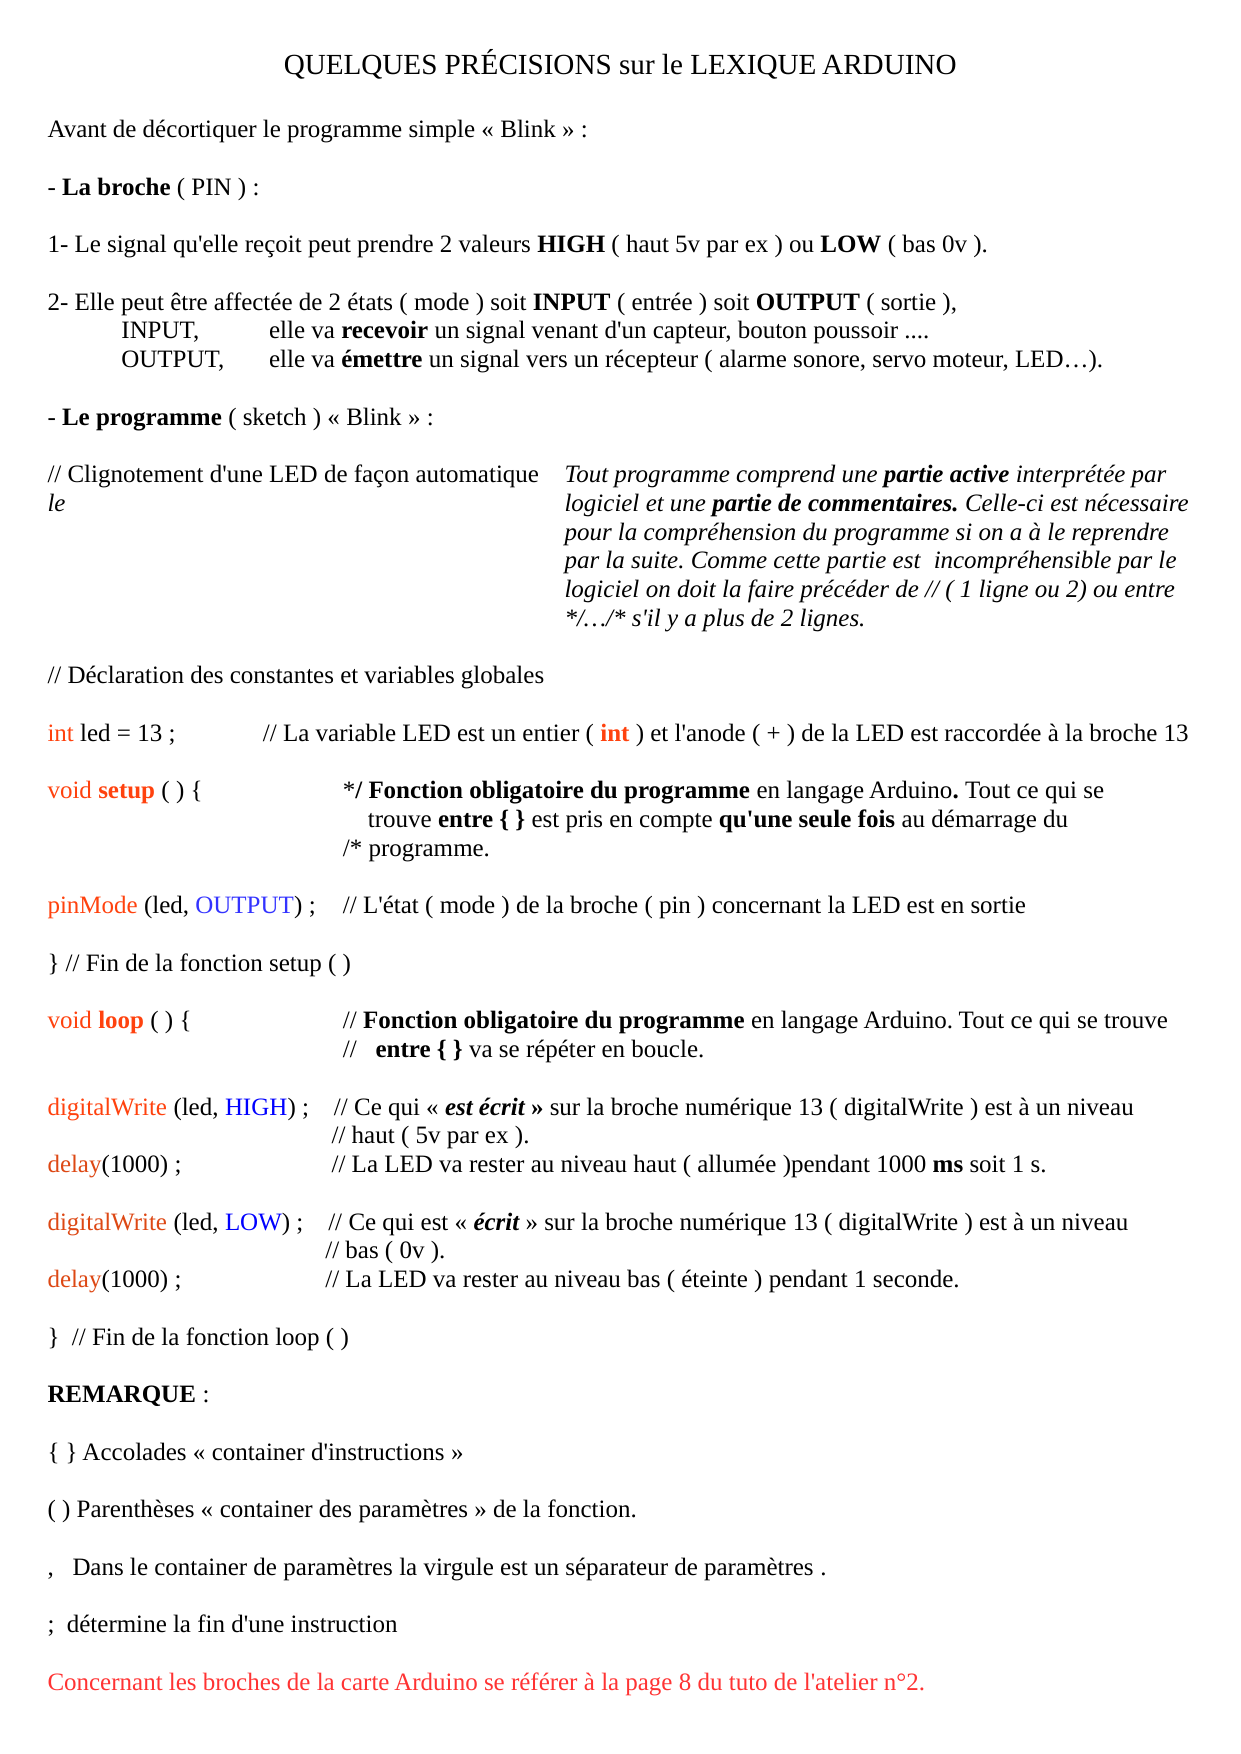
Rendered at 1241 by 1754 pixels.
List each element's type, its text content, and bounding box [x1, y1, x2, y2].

text { } Accolades « container d'instructions » [47, 1437, 1193, 1466]
text 2- Elle peut être affectée de 2 états ( mode ) soit INPUT ( entrée ) soit OUTPUT ( sortie ), [47, 287, 1193, 316]
text 1- Le signal qu'elle reçoit peut prendre 2 valeurs HIGH ( haut 5v par ex ) ou LOW ( bas 0v ). [47, 229, 1193, 258]
text int led = 13 ; // La variable LED est un entier ( int ) et l'anode ( + ) de la LED est raccordée à la broche 13 [47, 718, 1193, 747]
text // bas ( 0v ). [47, 1236, 1193, 1264]
text ; détermine la fin d'une instruction [47, 1609, 1193, 1638]
text delay(1000) ; // La LED va rester au niveau bas ( éteinte ) pendant 1 seconde. [47, 1264, 1193, 1293]
text - La broche ( PIN ) : [47, 172, 1193, 201]
text void loop ( ) { // Fonction obligatoire du programme en langage Arduino. Tout ce qui se trouve [47, 1006, 1193, 1034]
text } // Fin de la fonction setup ( ) [47, 948, 1193, 977]
text INPUT, elle va recevoir un signal venant d'un capteur, bouton poussoir .... [47, 316, 1193, 344]
text REMARQUE : [47, 1379, 1193, 1408]
text pinMode (led, OUTPUT) ; // L'état ( mode ) de la broche ( pin ) concernant la LED est en sortie [47, 891, 1193, 919]
text */…/* s'il y a plus de 2 lignes. [47, 603, 1193, 632]
text delay(1000) ; // La LED va rester au niveau haut ( allumée )pendant 1000 ms soit 1 s. [47, 1149, 1193, 1178]
text // entre { } va se répéter en boucle. [47, 1034, 1193, 1063]
text , Dans le container de paramètres la virgule est un séparateur de paramètres . [47, 1552, 1193, 1581]
text // Déclaration des constantes et variables globales [47, 661, 1193, 689]
text Avant de décortiquer le programme simple « Blink » : [47, 114, 1193, 143]
text // Clignotement d'une LED de façon automatique Tout programme comprend une partie active interprétée par le logiciel et une partie de commentaires. Celle-ci est nécessaire pour la compréhension du programme si on a à le reprendre par la suite. Comme cette partie est incompréhensible par le logiciel on doit la faire précéder de // ( 1 ligne ou 2) ou entre [47, 459, 1193, 603]
text OUTPUT, elle va émettre un signal vers un récepteur ( alarme sonore, servo moteur, LED…). [47, 344, 1193, 373]
text - Le programme ( sketch ) « Blink » : [47, 402, 1193, 431]
text Concernant les broches de la carte Arduino se référer à la page 8 du tuto de l'atelier n°2. [47, 1667, 1193, 1696]
text ( ) Parenthèses « container des paramètres » de la fonction. [47, 1494, 1193, 1523]
text // haut ( 5v par ex ). [47, 1121, 1193, 1149]
text } // Fin de la fonction loop ( ) [47, 1322, 1193, 1351]
text QUELQUES PRÉCISIONS sur le LEXIQUE ARDUINO [47, 47, 1193, 81]
text digitalWrite (led, HIGH) ; // Ce qui « est écrit » sur la broche numérique 13 ( digitalWrite ) est à un niveau [47, 1092, 1193, 1121]
text digitalWrite (led, LOW) ; // Ce qui est « écrit » sur la broche numérique 13 ( digitalWrite ) est à un niveau [47, 1207, 1193, 1236]
text void setup ( ) { */ Fonction obligatoire du programme en langage Arduino. Tout ce qui se trouve entre { } est pris en compte qu'une seule fois au démarrage du /* programme. [47, 776, 1193, 862]
